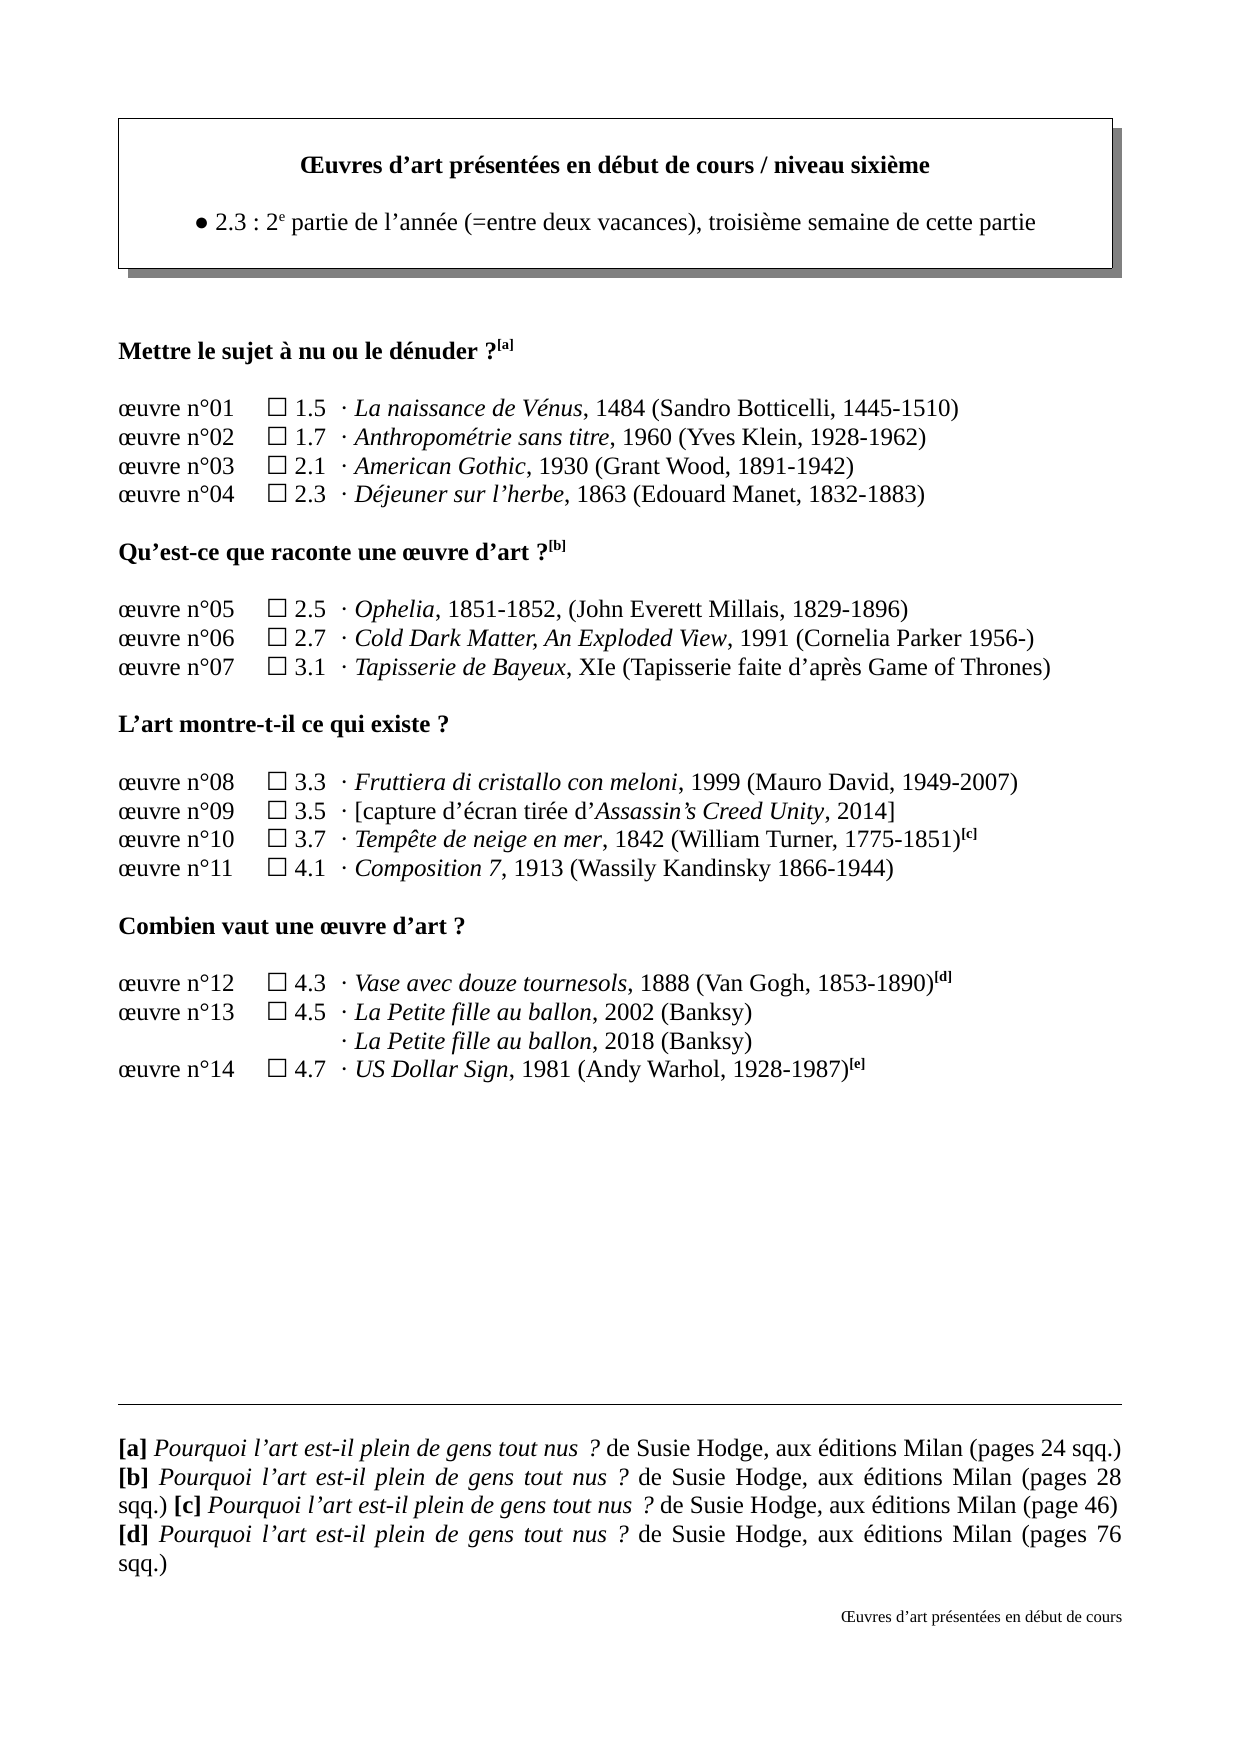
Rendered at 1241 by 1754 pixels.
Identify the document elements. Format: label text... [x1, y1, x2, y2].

text œuvre n°11 ☐ 4.1 · Composition 7, 1913 (Wassily Kandinsky 1866-1944) [118, 853, 1122, 882]
text L’art montre-t-il ce qui existe ? [118, 709, 1122, 738]
text [a] Pourquoi l’art est-il plein de gens tout nus ? de Susie Hodge, aux éditions Milan (pages 24 sqq.) [b] Pourquoi l’art est-il plein de gens tout nus ? de Susie Hodge, aux éditions Milan (pages 28 sqq.) [c] Pourquoi l’art est-il plein de gens tout nus ? de Susie Hodge, aux éditions Milan (page 46) [118, 1433, 1122, 1519]
text · La Petite fille au ballon, 2018 (Banksy) [118, 1026, 1122, 1054]
text ● 2.3 : 2e partie de l’année (=entre deux vacances), troisième semaine de cette partie [119, 204, 1112, 236]
text œuvre n°14 ☐ 4.7 · US Dollar Sign, 1981 (Andy Warhol, 1928-1987)[e] [118, 1054, 1122, 1083]
text œuvre n°08 ☐ 3.3 · Fruttiera di cristallo con meloni, 1999 (Mauro David, 1949-2007) [118, 767, 1122, 796]
text œuvre n°10 ☐ 3.7 · Tempête de neige en mer, 1842 (William Turner, 1775-1851)[c] [118, 824, 1122, 853]
text œuvre n°04 ☐ 2.3 · Déjeuner sur l’herbe, 1863 (Edouard Manet, 1832-1883) [118, 479, 1122, 508]
text œuvre n°07 ☐ 3.1 · Tapisserie de Bayeux, XIe (Tapisserie faite d’après Game of Thrones) [118, 652, 1122, 681]
text œuvre n°06 ☐ 2.7 · Cold Dark Matter, An Exploded View, 1991 (Cornelia Parker 1956-) [118, 623, 1122, 652]
text Combien vaut une œuvre d’art ? [118, 911, 1122, 939]
text œuvre n°02 ☐ 1.7 · Anthropométrie sans titre, 1960 (Yves Klein, 1928-1962) [118, 422, 1122, 451]
text Œuvres d’art présentées en début de cours / niveau sixième [119, 147, 1112, 179]
text œuvre n°09 ☐ 3.5 · [capture d’écran tirée d’Assassin’s Creed Unity, 2014] [118, 796, 1122, 824]
text œuvre n°13 ☐ 4.5 · La Petite fille au ballon, 2002 (Banksy) [118, 997, 1122, 1026]
text œuvre n°05 ☐ 2.5 · Ophelia, 1851-1852, (John Everett Millais, 1829-1896) [118, 594, 1122, 623]
text œuvre n°03 ☐ 2.1 · American Gothic, 1930 (Grant Wood, 1891-1942) [118, 451, 1122, 479]
text œuvre n°01 ☐ 1.5 · La naissance de Vénus, 1484 (Sandro Botticelli, 1445-1510) [118, 393, 1122, 422]
text œuvre n°12 ☐ 4.3 · Vase avec douze tournesols, 1888 (Van Gogh, 1853-1890)[d] [118, 968, 1122, 997]
text Qu’est-ce que raconte une œuvre d’art ?[b] [118, 537, 1122, 566]
text [d] Pourquoi l’art est-il plein de gens tout nus ? de Susie Hodge, aux éditions Milan (pages 76 sqq.) [118, 1519, 1122, 1577]
text Mettre le sujet à nu ou le dénuder ?[a] [118, 336, 1122, 364]
